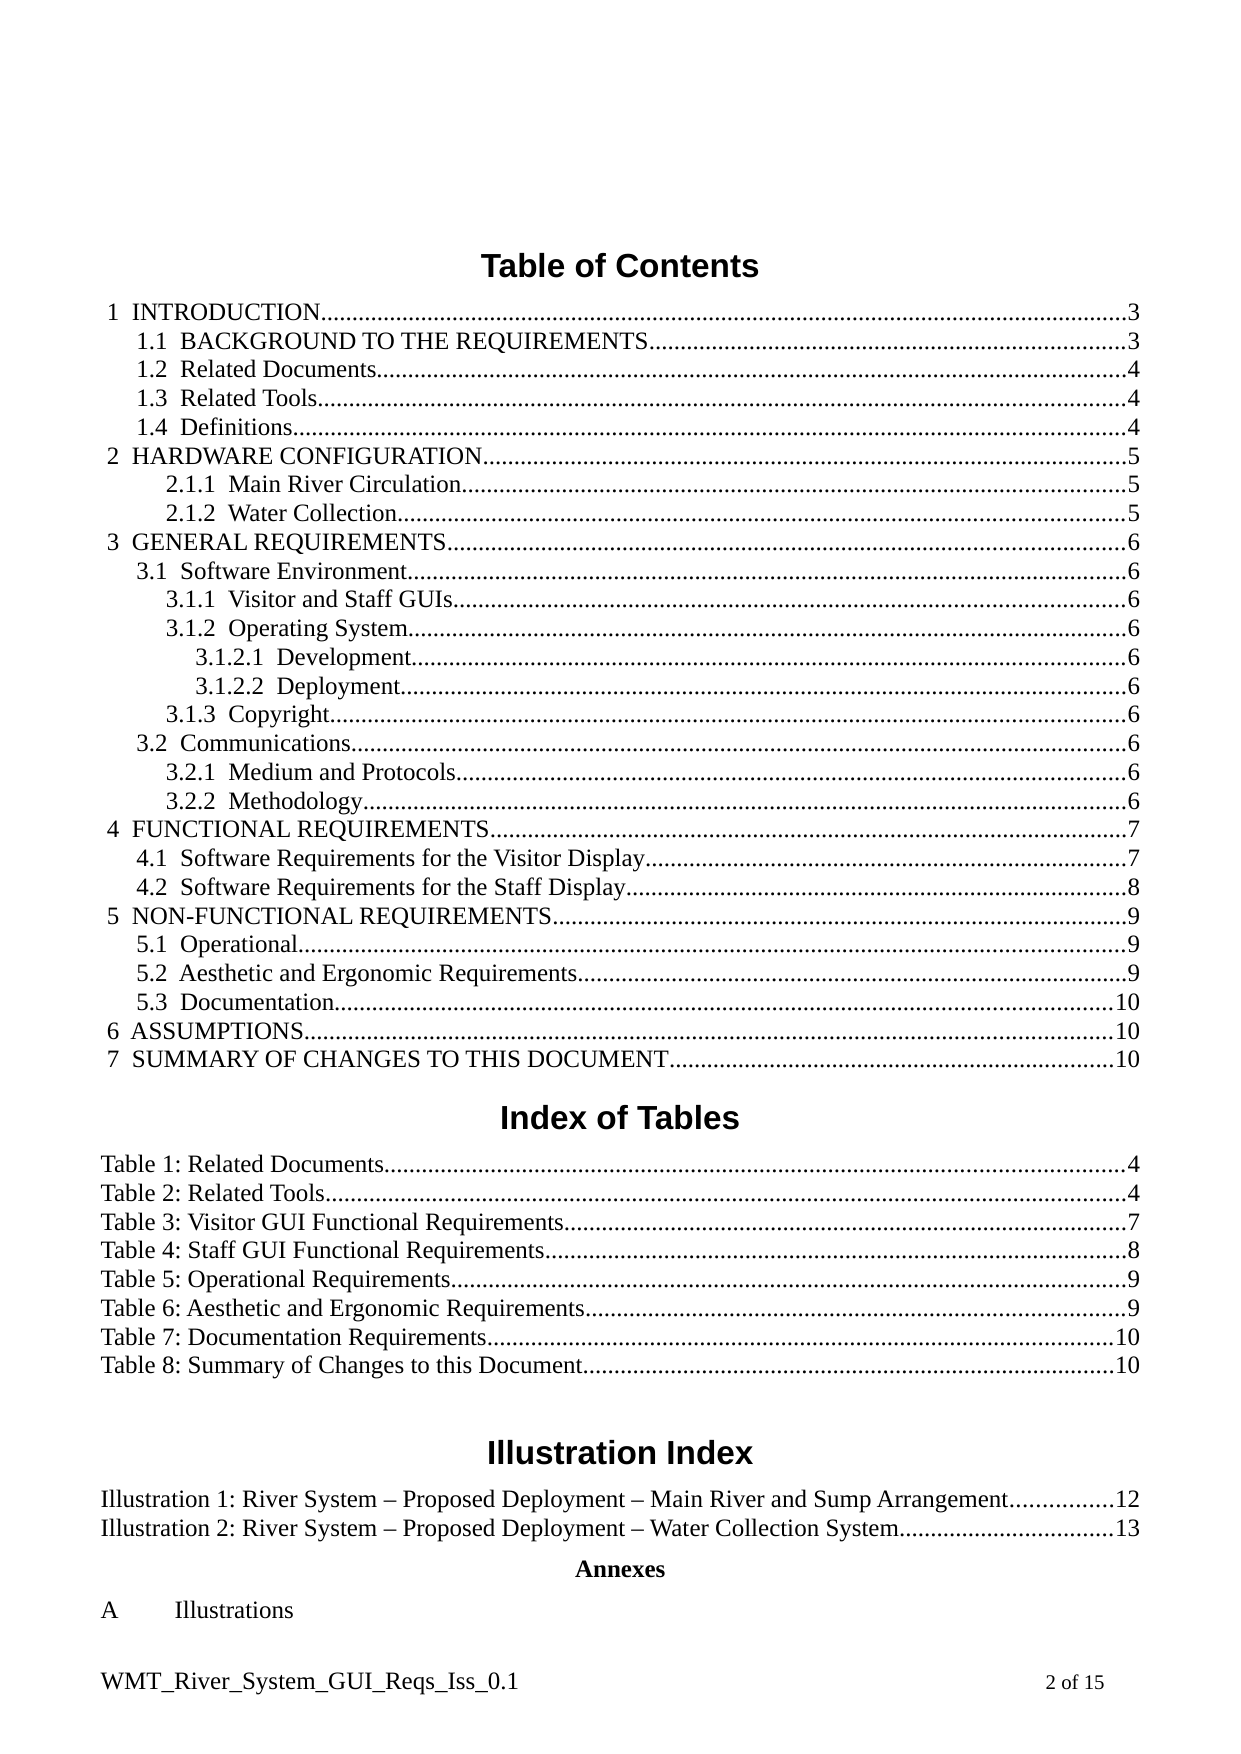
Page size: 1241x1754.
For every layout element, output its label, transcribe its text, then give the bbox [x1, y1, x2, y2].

text 1 INTRODUCTION 3 [100, 297, 1140, 326]
text Table 5: Operational Requirements 9 [100, 1264, 1140, 1293]
text 3.1.1 Visitor and Staff GUIs 6 [159, 584, 1140, 613]
text 5.3 Documentation 10 [130, 987, 1140, 1016]
text 3.1.2 Operating System 6 [159, 613, 1140, 642]
text 3.2 Communications 6 [130, 728, 1140, 757]
text 2 HARDWARE CONFIGURATION 5 [100, 441, 1140, 469]
text Table 7: Documentation Requirements 10 [100, 1322, 1140, 1351]
text 3.2.2 Methodology 6 [159, 786, 1140, 814]
text Table 6: Aesthetic and Ergonomic Requirements 9 [100, 1293, 1140, 1322]
text 3.1.2.2 Deployment 6 [189, 671, 1140, 699]
text 4.2 Software Requirements for the Staff Display 8 [130, 872, 1140, 901]
text 1.4 Definitions 4 [130, 412, 1140, 441]
text 3.1.2.1 Development 6 [189, 642, 1140, 671]
text Annexes [100, 1554, 1140, 1583]
text Table 8: Summary of Changes to this Document 10 [100, 1351, 1140, 1379]
subtitle Table of Contents [100, 246, 1140, 284]
text 1.2 Related Documents 4 [130, 354, 1140, 383]
subtitle Illustration Index [100, 1433, 1140, 1471]
text 5 NON-FUNCTIONAL REQUIREMENTS 9 [100, 901, 1140, 929]
subtitle Index of Tables [100, 1098, 1140, 1137]
text Table 4: Staff GUI Functional Requirements 8 [100, 1236, 1140, 1264]
text 3.2.1 Medium and Protocols 6 [159, 757, 1140, 786]
text Illustration 2: River System – Proposed Deployment – Water Collection System 13 [100, 1513, 1140, 1541]
text 1.1 BACKGROUND TO THE REQUIREMENTS 3 [130, 326, 1140, 354]
text 4.1 Software Requirements for the Visitor Display 7 [130, 843, 1140, 872]
text 2.1.2 Water Collection 5 [159, 498, 1140, 527]
text 2.1.1 Main River Circulation 5 [159, 469, 1140, 498]
text 1.3 Related Tools 4 [130, 383, 1140, 412]
text A Illustrations [100, 1595, 1140, 1624]
text 4 FUNCTIONAL REQUIREMENTS 7 [100, 814, 1140, 843]
text 7 SUMMARY OF CHANGES TO THIS DOCUMENT 10 [100, 1044, 1140, 1073]
text Table 3: Visitor GUI Functional Requirements 7 [100, 1207, 1140, 1236]
text 5.2 Aesthetic and Ergonomic Requirements 9 [130, 958, 1140, 987]
text 3 GENERAL REQUIREMENTS 6 [100, 527, 1140, 556]
text Table 2: Related Tools 4 [100, 1178, 1140, 1207]
text 3.1.3 Copyright 6 [159, 699, 1140, 728]
text Table 1: Related Documents 4 [100, 1149, 1140, 1178]
text Illustration 1: River System – Proposed Deployment – Main River and Sump Arrangement 12 [100, 1484, 1140, 1513]
text 5.1 Operational 9 [130, 929, 1140, 958]
text 6 ASSUMPTIONS 10 [100, 1016, 1140, 1044]
text 3.1 Software Environment 6 [130, 556, 1140, 584]
